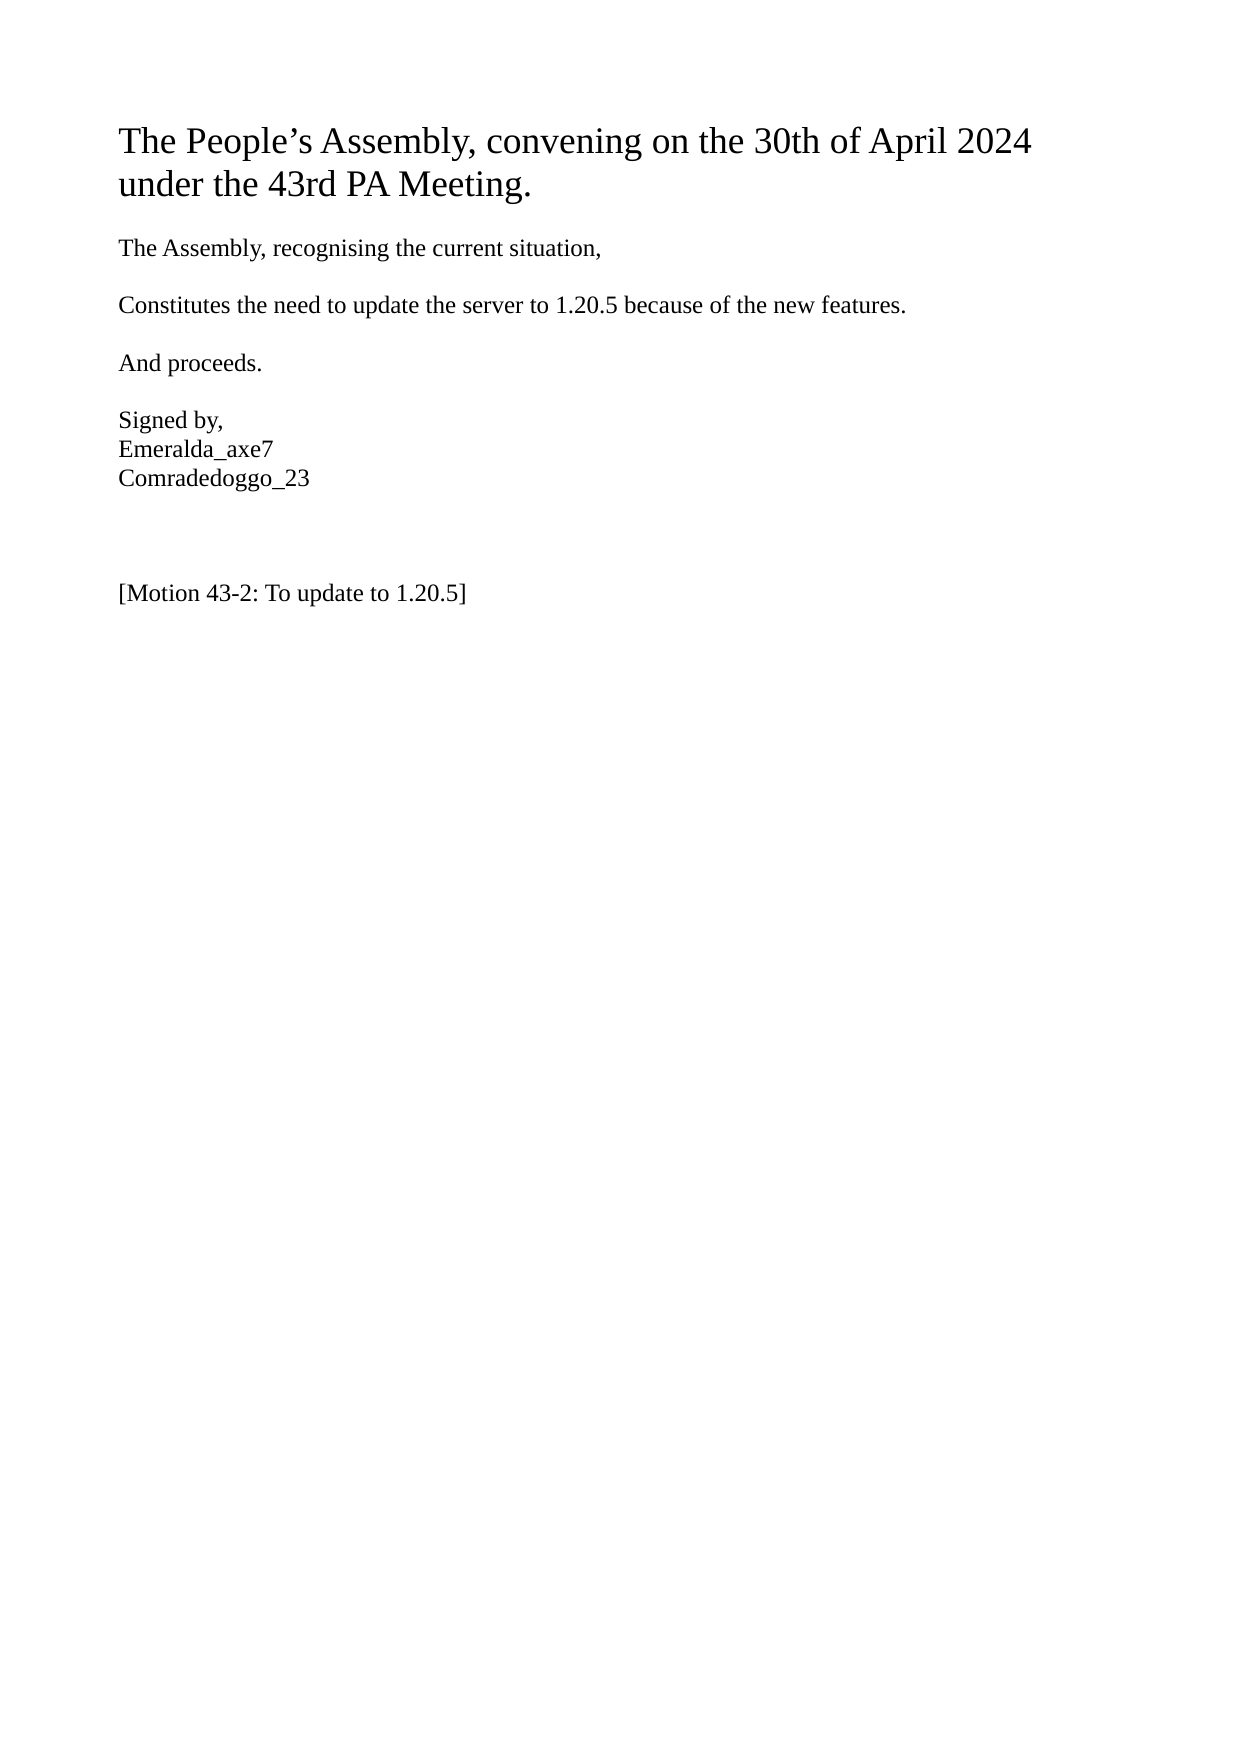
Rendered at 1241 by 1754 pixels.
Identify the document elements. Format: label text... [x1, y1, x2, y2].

text Signed by, [118, 406, 1122, 434]
text The Assembly, recognising the current situation, [118, 233, 1122, 262]
text [Motion 43-2: To update to 1.20.5] [118, 578, 1122, 607]
text And proceeds. [118, 348, 1122, 377]
text The People’s Assembly, convening on the 30th of April 2024 under the 43rd PA Meeting. [118, 118, 1122, 204]
text Emeralda_axe7 [118, 434, 1122, 463]
text Constitutes the need to update the server to 1.20.5 because of the new features. [118, 291, 1122, 319]
text Comradedoggo_23 [118, 463, 1122, 492]
